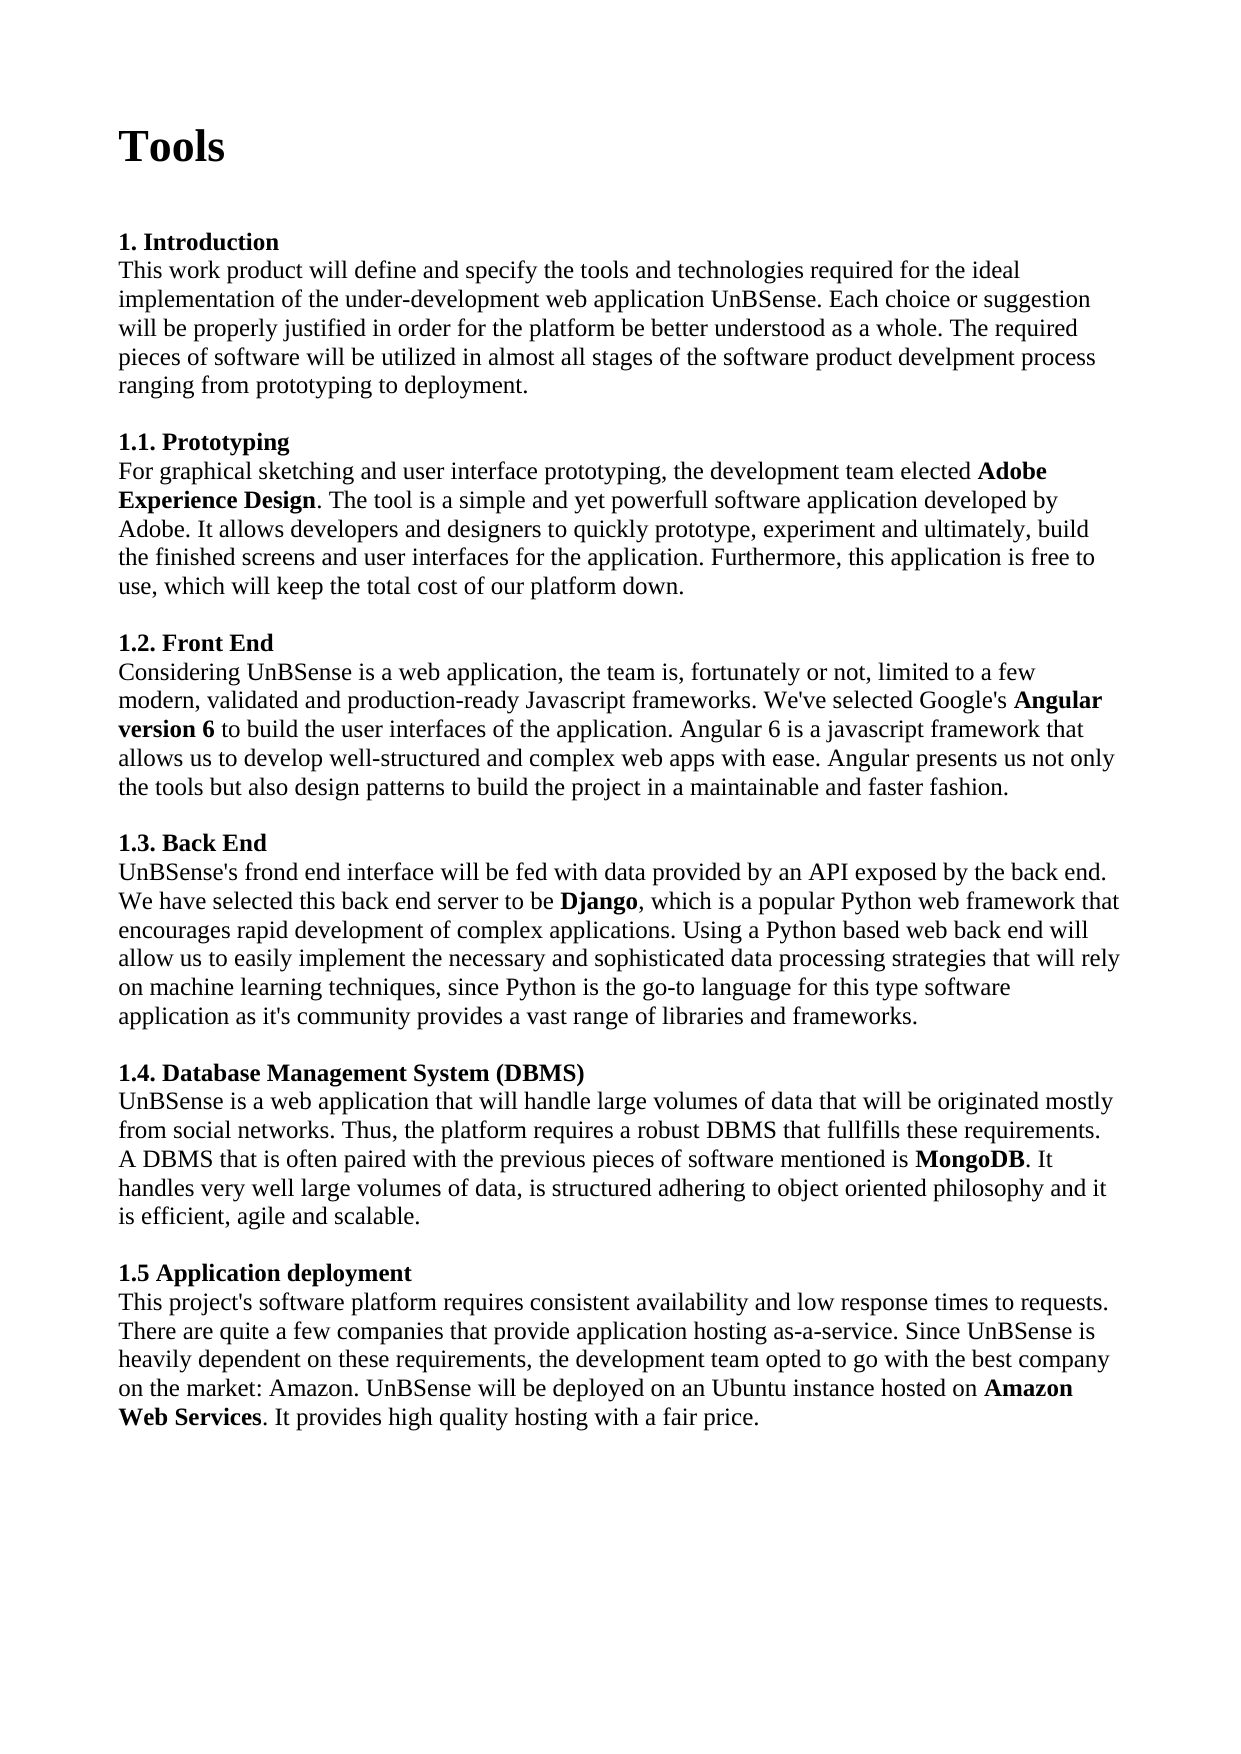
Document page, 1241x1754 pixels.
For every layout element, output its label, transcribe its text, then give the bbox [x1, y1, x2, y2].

text UnBSense is a web application that will handle large volumes of data that will be originated mostly from social networks. Thus, the platform requires a robust DBMS that fullfills these requirements. A DBMS that is often paired with the previous pieces of software mentioned is MongoDB. It handles very well large volumes of data, is structured adhering to object oriented philosophy and it is efficient, agile and scalable. [118, 1086, 1122, 1230]
text For graphical sketching and user interface prototyping, the development team elected Adobe Experience Design. The tool is a simple and yet powerfull software application developed by Adobe. It allows developers and designers to quickly prototype, experiment and ultimately, build the finished screens and user interfaces for the application. Furthermore, this application is free to use, which will keep the total cost of our platform down. [118, 456, 1122, 600]
text 1.3. Back End [118, 828, 1122, 857]
text UnBSense's frond end interface will be fed with data provided by an API exposed by the back end. We have selected this back end server to be Django, which is a popular Python web framework that encourages rapid development of complex applications. Using a Python based web back end will allow us to easily implement the necessary and sophisticated data processing strategies that will rely on machine learning techniques, since Python is the go-to language for this type software application as it's community provides a vast range of libraries and frameworks. [118, 857, 1122, 1030]
text 1.2. Front End [118, 628, 1122, 657]
text This project's software platform requires consistent availability and low response times to requests. There are quite a few companies that provide application hosting as-a-service. Since UnBSense is heavily dependent on these requirements, the development team opted to go with the best company on the market: Amazon. UnBSense will be deployed on an Ubuntu instance hosted on Amazon Web Services. It provides high quality hosting with a fair price. [118, 1287, 1122, 1431]
text 1. Introduction [118, 227, 1122, 256]
text 1.4. Database Management System (DBMS) [118, 1058, 1122, 1086]
text Considering UnBSense is a web application, the team is, fortunately or not, limited to a few modern, validated and production-ready Javascript frameworks. We've selected Google's Angular version 6 to build the user interfaces of the application. Angular 6 is a javascript framework that allows us to develop well-structured and complex web apps with ease. Angular presents us not only the tools but also design patterns to build the project in a maintainable and faster fashion. [118, 657, 1122, 800]
text 1.5 Application deployment [118, 1258, 1122, 1287]
text 1.1. Prototyping [118, 427, 1122, 456]
text Tools [118, 118, 1122, 171]
text This work product will define and specify the tools and technologies required for the ideal implementation of the under-development web application UnBSense. Each choice or suggestion will be properly justified in order for the platform be better understood as a whole. The required pieces of software will be utilized in almost all stages of the software product develpment process ranging from prototyping to deployment. [118, 256, 1122, 399]
